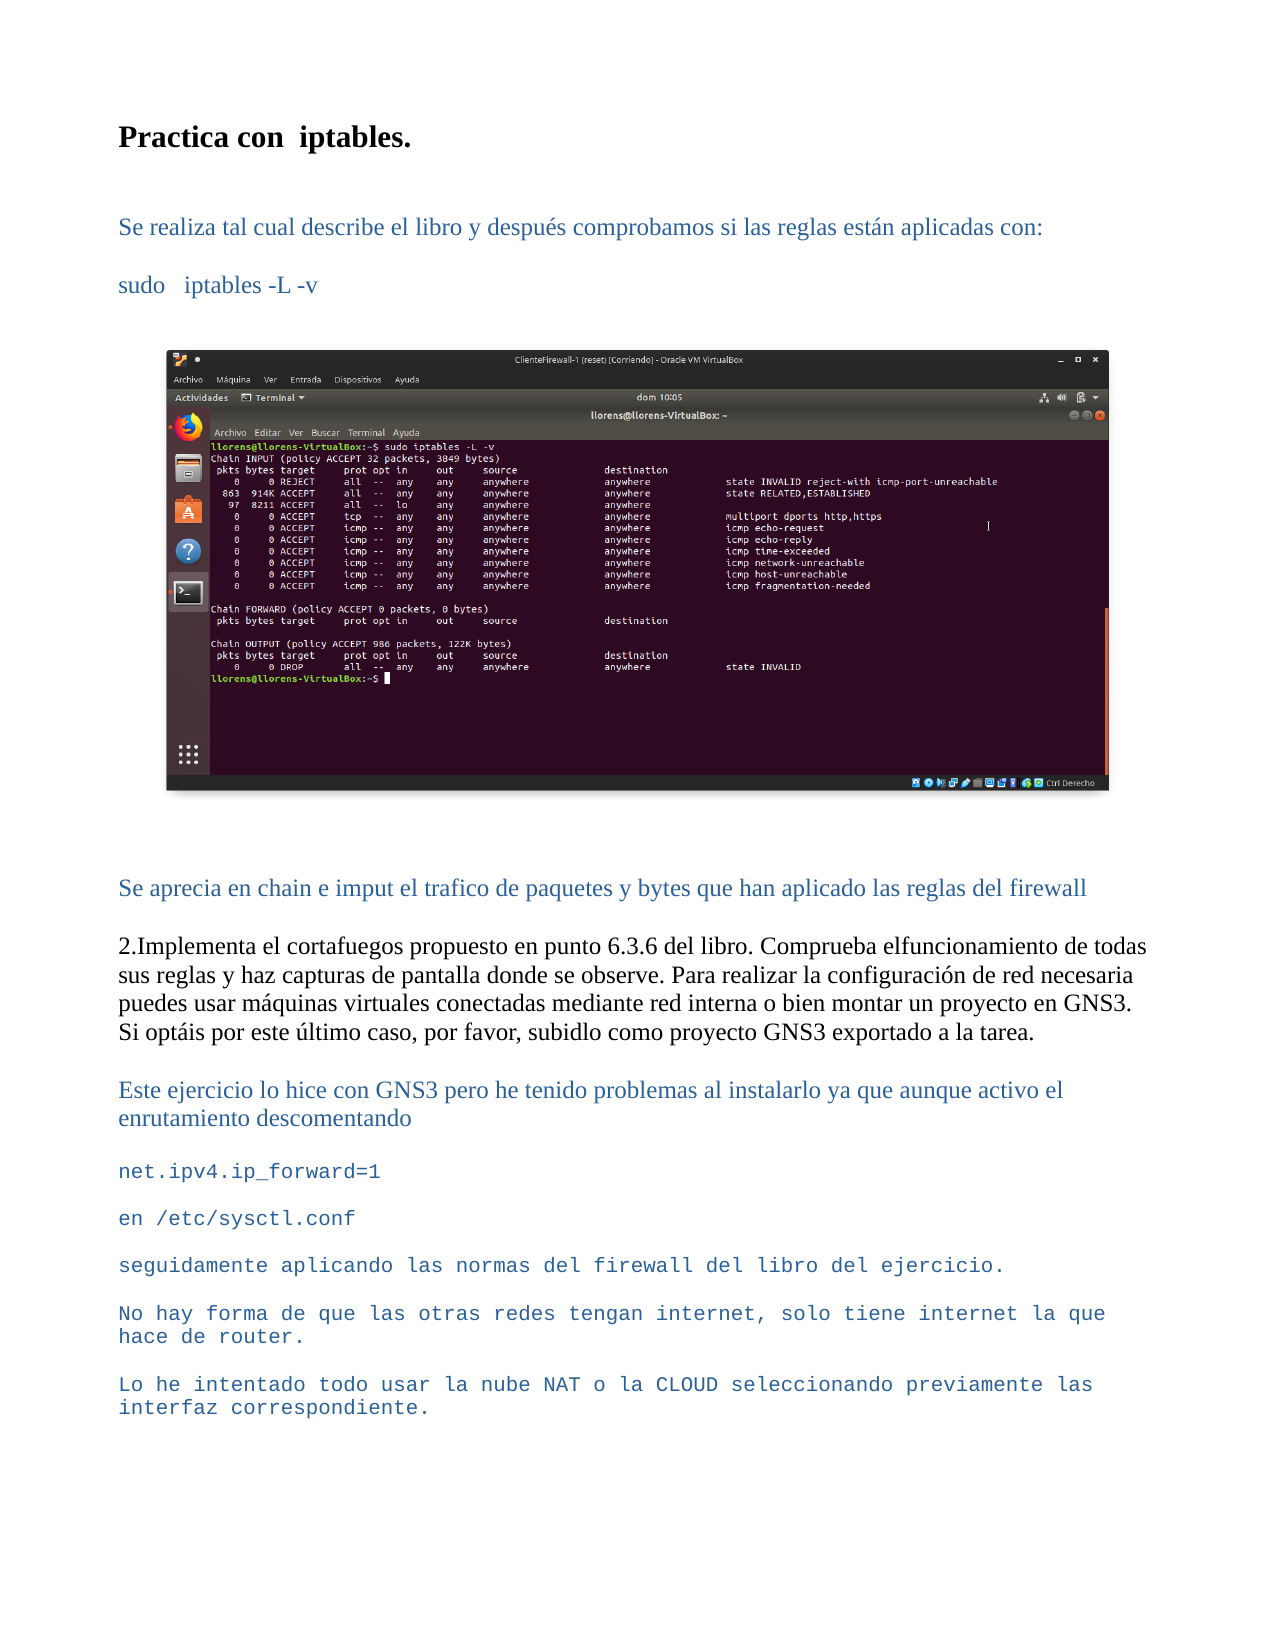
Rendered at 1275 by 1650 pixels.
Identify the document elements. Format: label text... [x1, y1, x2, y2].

text Se aprecia en chain e imput el trafico de paquetes y bytes que han aplicado las reglas del firewall [118, 873, 1157, 902]
text net.ipv4.ip_forward=1 [118, 1161, 1157, 1184]
picture [118, 327, 1157, 845]
text Lo he intentado todo usar la nube NAT o la CLOUD seleccionando previamente las interfaz correspondiente. [118, 1374, 1157, 1421]
text No hay forma de que las otras redes tengan internet, solo tiene internet la que hace de router. [118, 1303, 1157, 1350]
text Se realiza tal cual describe el libro y después comprobamos si las reglas están aplicadas con: [118, 212, 1157, 241]
text en /etc/sysctl.conf [118, 1208, 1157, 1232]
text 2.Implementa el cortafuegos propuesto en punto 6.3.6 del libro. Comprueba elfuncionamiento de todas sus reglas y haz capturas de pantalla donde se observe. Para realizar la configuración de red necesaria puedes usar máquinas virtuales conectadas mediante red interna o bien montar un proyecto en GNS3. Si optáis por este último caso, por favor, subidlo como proyecto GNS3 exportado a la tarea. [118, 931, 1157, 1046]
text Este ejercicio lo hice con GNS3 pero he tenido problemas al instalarlo ya que aunque activo el enrutamiento descomentando [118, 1075, 1157, 1132]
text seguidamente aplicando las normas del firewall del libro del ejercicio. [118, 1256, 1157, 1279]
text sudo iptables -L -v [118, 270, 1157, 298]
